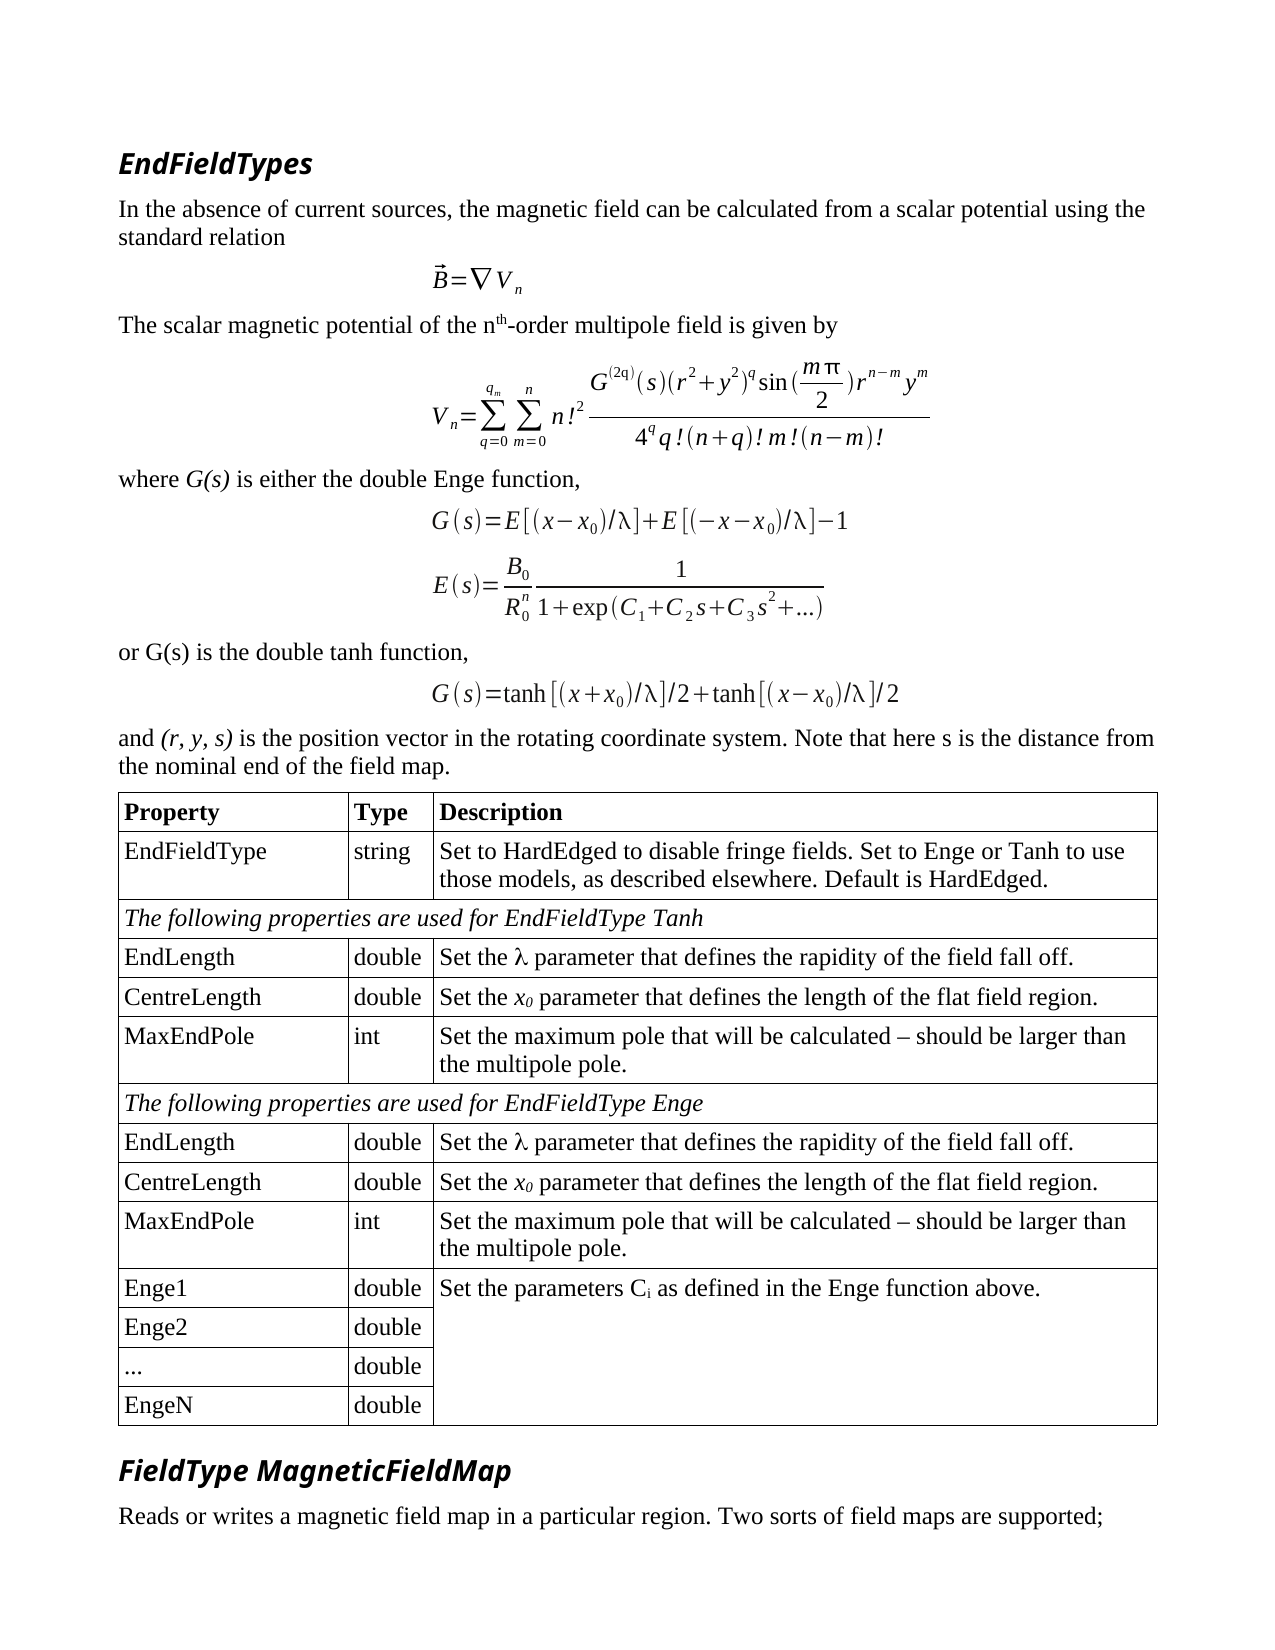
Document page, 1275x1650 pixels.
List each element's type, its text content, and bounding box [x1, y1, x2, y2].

table_cell string [349, 832, 433, 898]
table_cell Set the maximum pole that will be calculated – should be larger than the multipole pole. [434, 1017, 1157, 1083]
table_cell MaxEndPole [119, 1202, 348, 1268]
table_cell EndLength [119, 939, 348, 977]
table_cell double [349, 1163, 433, 1201]
table_cell double [349, 939, 433, 977]
table_cell Set the parameters Ci as defined in the Enge function above. [434, 1269, 1157, 1425]
subtitle EndFieldTypes [118, 143, 1157, 183]
table_header Description [434, 793, 1157, 831]
table_cell double [349, 1124, 433, 1162]
text and (r, y, s) is the position vector in the rotating coordinate system. Note that here s is the distance from the nominal end of the field map. [118, 724, 1157, 780]
table_cell Set the l parameter that defines the rapidity of the field fall off. [434, 1124, 1157, 1162]
table_cell double [349, 1348, 433, 1386]
table_cell double [349, 978, 433, 1016]
table_cell int [349, 1202, 433, 1268]
text Reads or writes a magnetic field map in a particular region. Two sorts of field maps are supported; [118, 1502, 1157, 1530]
text The scalar magnetic potential of the nth-order multipole field is given by [118, 311, 1157, 339]
table_cell Set the maximum pole that will be calculated – should be larger than the multipole pole. [434, 1202, 1157, 1268]
table_cell EndLength [119, 1124, 348, 1162]
table_header double [349, 1269, 433, 1307]
text In the absence of current sources, the magnetic field can be calculated from a scalar potential using the standard relation [118, 195, 1157, 251]
table_cell ... [119, 1348, 348, 1386]
table_cell Set the x0 parameter that defines the length of the flat field region. [434, 1163, 1157, 1201]
subtitle FieldType MagneticFieldMap [118, 1450, 1157, 1490]
table_cell double [349, 1387, 433, 1425]
table_cell EngeN [119, 1387, 348, 1425]
table_cell Set the l parameter that defines the rapidity of the field fall off. [434, 939, 1157, 977]
table_cell MaxEndPole [119, 1017, 348, 1083]
table_header Type [349, 793, 433, 831]
table_cell CentreLength [119, 1163, 348, 1201]
table_cell The following properties are used for EndFieldType Enge [119, 1084, 1157, 1122]
table_cell Set to HardEdged to disable fringe fields. Set to Enge or Tanh to use those models, as described elsewhere. Default is HardEdged. [434, 832, 1157, 898]
text where G(s) is either the double Enge function, [118, 465, 1157, 492]
table_cell The following properties are used for EndFieldType Tanh [119, 900, 1157, 938]
table_header Property [119, 793, 348, 831]
table_cell EndFieldType [119, 832, 348, 898]
table_cell double [349, 1308, 433, 1347]
table_cell int [349, 1017, 433, 1083]
text or G(s) is the double tanh function, [118, 638, 1157, 666]
table_cell Set the x0 parameter that defines the length of the flat field region. [434, 978, 1157, 1016]
table_cell Enge2 [119, 1308, 348, 1347]
table_cell CentreLength [119, 978, 348, 1016]
table_header Enge1 [119, 1269, 348, 1307]
